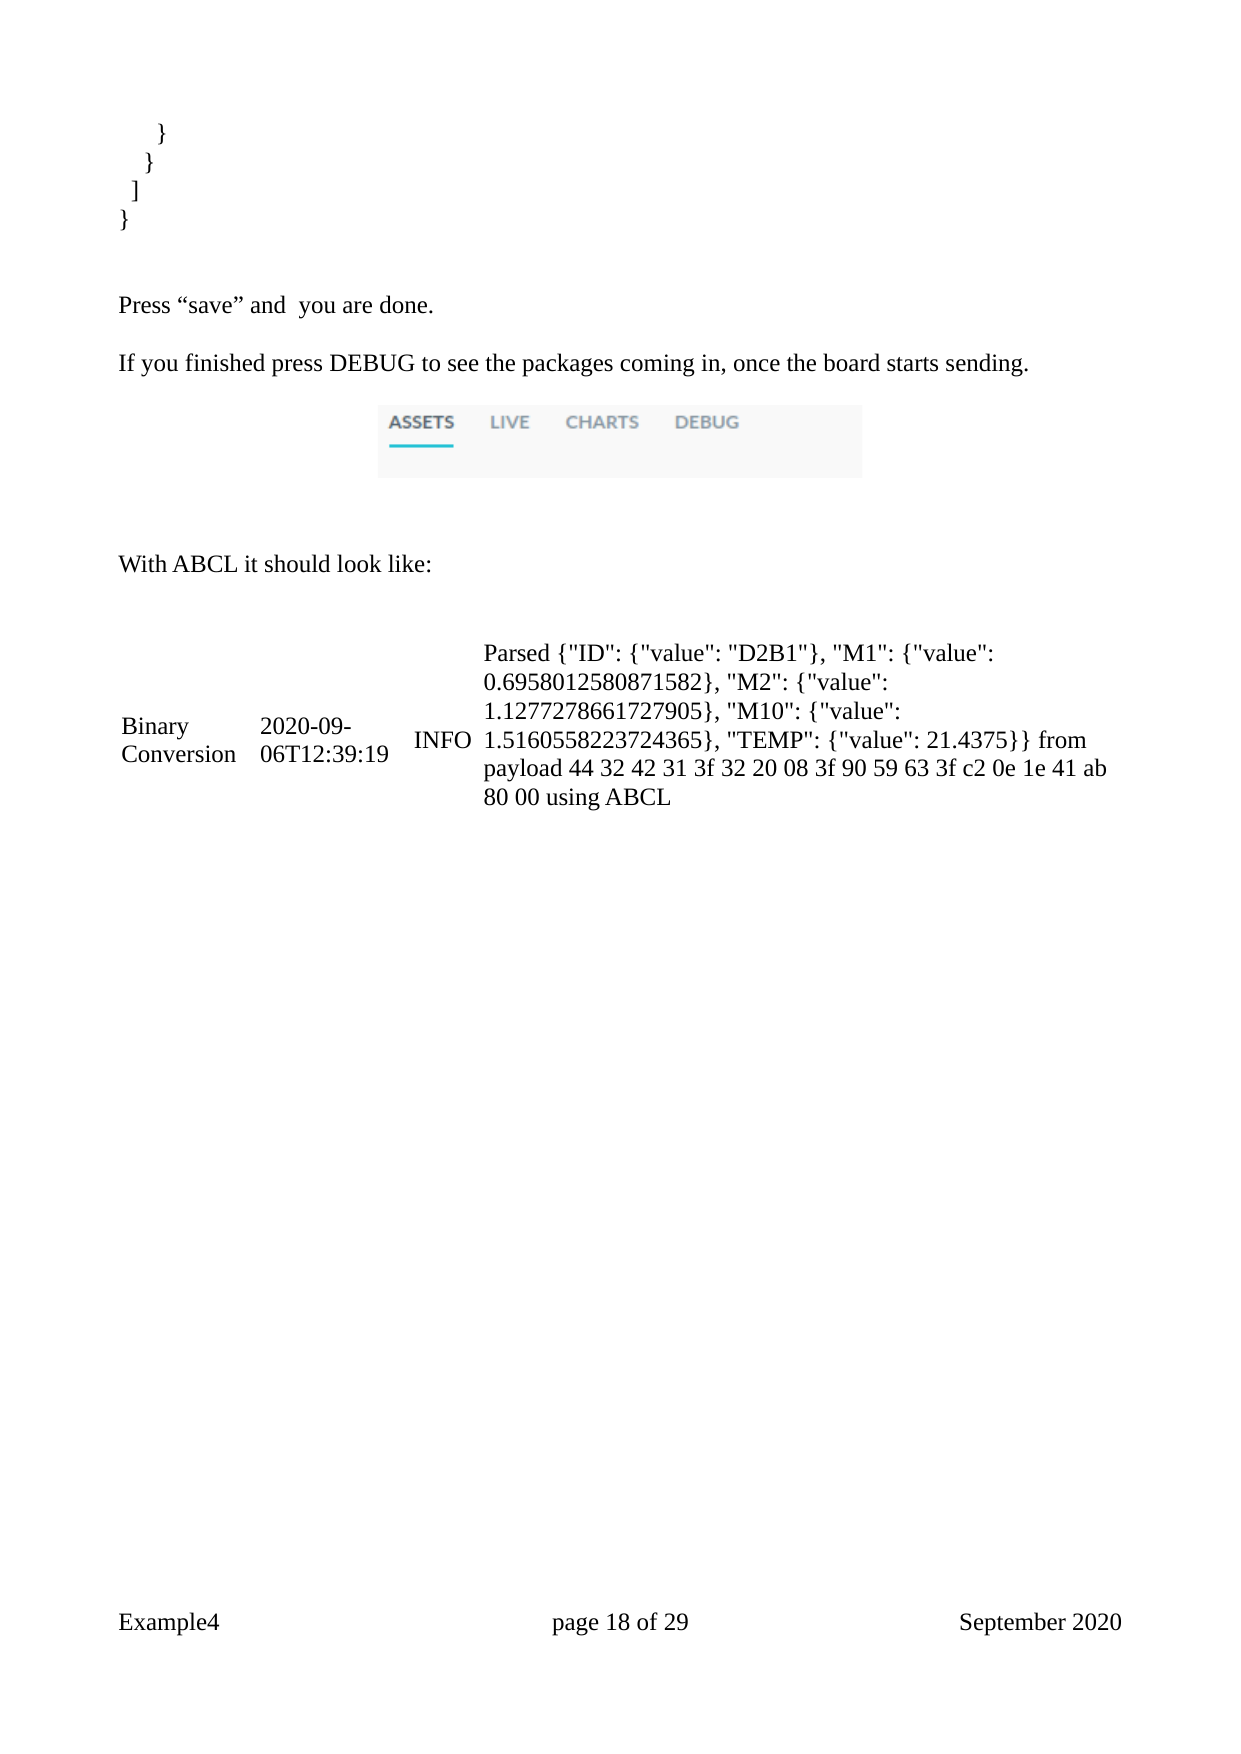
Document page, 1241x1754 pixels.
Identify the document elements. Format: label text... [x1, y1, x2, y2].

table_header Parsed {"ID": {"value": "D2B1"}, "M1": {"value": 0.6958012580871582}, "M2": {"value": 1.1277278661727905}, "M10": {"value": 1.5160558223724365}, "TEMP": {"value": 21.4375}} from payload 44 32 42 31 3f 32 20 08 3f 90 59 63 3f c2 0e 1e 41 ab 80 00 using ABCL [480, 636, 1122, 843]
text } [118, 147, 1122, 176]
text With ABCL it should look like: [118, 549, 1122, 578]
text ] [118, 176, 1122, 204]
text } [118, 204, 1122, 233]
text } [118, 118, 1122, 147]
picture [377, 405, 863, 478]
text Press “save” and you are done. [118, 291, 1122, 319]
table_header Binary Conversion [118, 636, 257, 843]
table_header 2020-09-06T12:39:19 [257, 636, 411, 843]
text If you finished press DEBUG to see the packages coming in, once the board starts sending. [118, 348, 1122, 377]
table_header INFO [411, 636, 480, 843]
